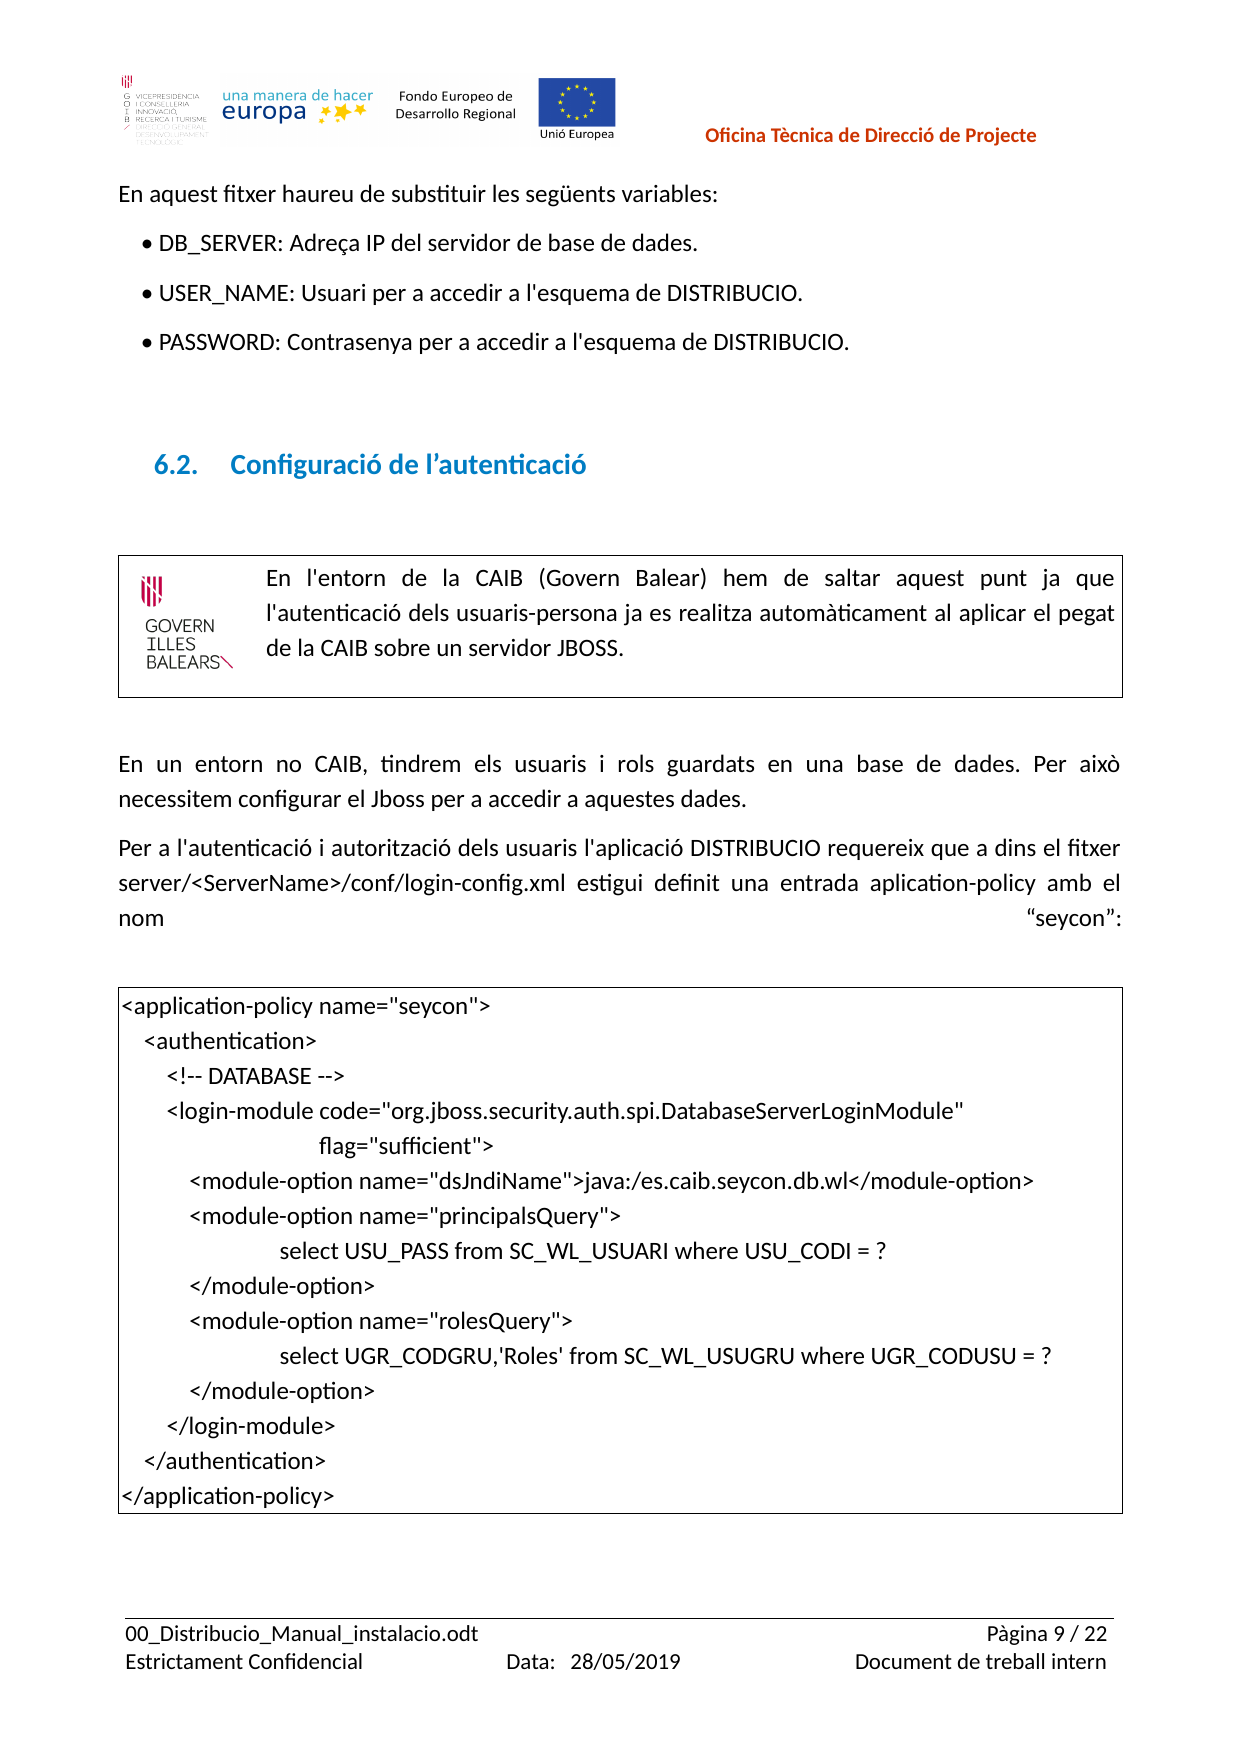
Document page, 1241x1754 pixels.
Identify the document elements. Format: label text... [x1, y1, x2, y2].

table_header En l'entorn de la CAIB (Govern Balear) hem de saltar aquest punt ja que l'autenticació dels usuaris-persona ja es realitza automàticament al aplicar el pegat de la CAIB sobre un servidor JBOSS. [260, 556, 1122, 697]
text select UGR_CODGRU,'Roles' from SC_WL_USUGRU where UGR_CODUSU = ? [119, 1337, 1122, 1371]
picture [118, 73, 213, 147]
text </module-option> [119, 1372, 1122, 1406]
picture [219, 73, 621, 147]
subtitle Configuració de l’autenticació [153, 446, 1122, 482]
text </module-option> [119, 1267, 1122, 1301]
text <module-option name="dsJndiName">java:/es.caib.seycon.db.wl</module-option> [119, 1162, 1122, 1196]
text </application-policy> [119, 1477, 1122, 1513]
text <module-option name="principalsQuery"> [119, 1197, 1122, 1231]
text </login-module> [119, 1407, 1122, 1441]
text Per a l'autenticació i autorització dels usuaris l'aplicació DISTRIBUCIO requereix que a dins el fitxer server/<ServerName>/conf/login-config.xml estigui definit una entrada aplication-policy amb el nom “seycon”: [118, 832, 1122, 968]
text flag="sufficient"> [119, 1127, 1122, 1161]
text </authentication> [119, 1442, 1122, 1476]
text <application-policy name="seycon"> [119, 988, 1122, 1021]
text En aquest fitxer haureu de substituir les següents variables: [118, 178, 1122, 208]
table_header [119, 556, 260, 697]
text <login-module code="org.jboss.security.auth.spi.DatabaseServerLoginModule" [119, 1092, 1122, 1126]
text <!-- DATABASE --> [119, 1057, 1122, 1091]
picture [127, 567, 247, 679]
text select USU_PASS from SC_WL_USUARI where USU_CODI = ? [119, 1232, 1122, 1266]
text • PASSWORD: Contrasenya per a accedir a l'esquema de DISTRIBUCIO. [118, 326, 1122, 357]
text • USER_NAME: Usuari per a accedir a l'esquema de DISTRIBUCIO. [118, 277, 1122, 307]
text En un entorn no CAIB, tindrem els usuaris i rols guardats en una base de dades. Per això necessitem configurar el Jboss per a accedir a aquestes dades. [118, 748, 1122, 813]
text <module-option name="rolesQuery"> [119, 1302, 1122, 1336]
text <authentication> [119, 1022, 1122, 1056]
text • DB_SERVER: Adreça IP del servidor de base de dades. [118, 227, 1122, 258]
